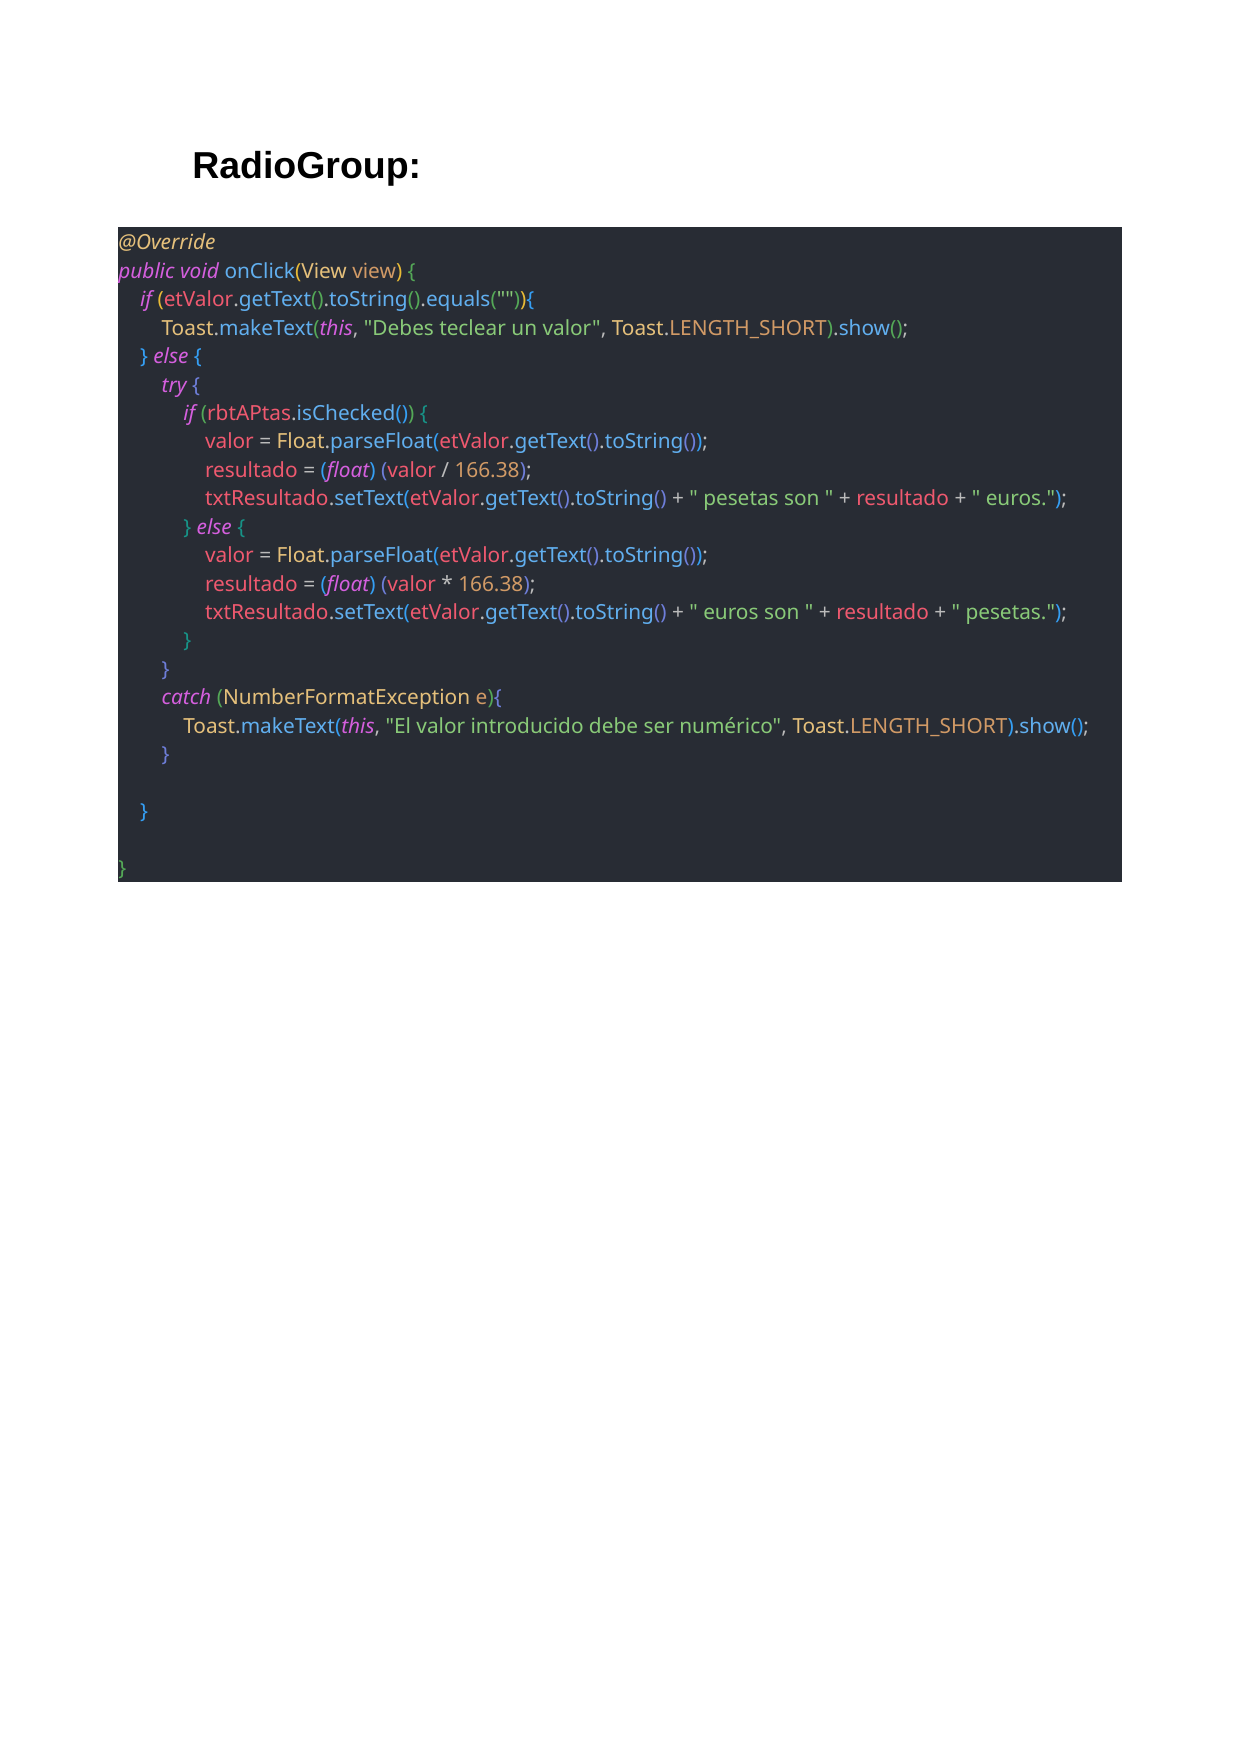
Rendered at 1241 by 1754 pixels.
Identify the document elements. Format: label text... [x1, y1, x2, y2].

text @Override public void onClick(View view) { if (etValor.getText().toString().equals("")){ Toast.makeText(this, "Debes teclear un valor", Toast.LENGTH_SHORT).show(); } else { try { if (rbtAPtas.isChecked()) { valor = Float.parseFloat(etValor.getText().toString()); resultado = (float) (valor / 166.38); txtResultado.setText(etValor.getText().toString() + " pesetas son " + resultado + " euros."); } else { valor = Float.parseFloat(etValor.getText().toString()); resultado = (float) (valor * 166.38); txtResultado.setText(etValor.getText().toString() + " euros son " + resultado + " pesetas."); } } catch (NumberFormatException e){ Toast.makeText(this, "El valor introducido debe ser numérico", Toast.LENGTH_SHORT).show(); } } } [118, 227, 1122, 882]
subtitle RadioGroup: [118, 143, 1122, 186]
